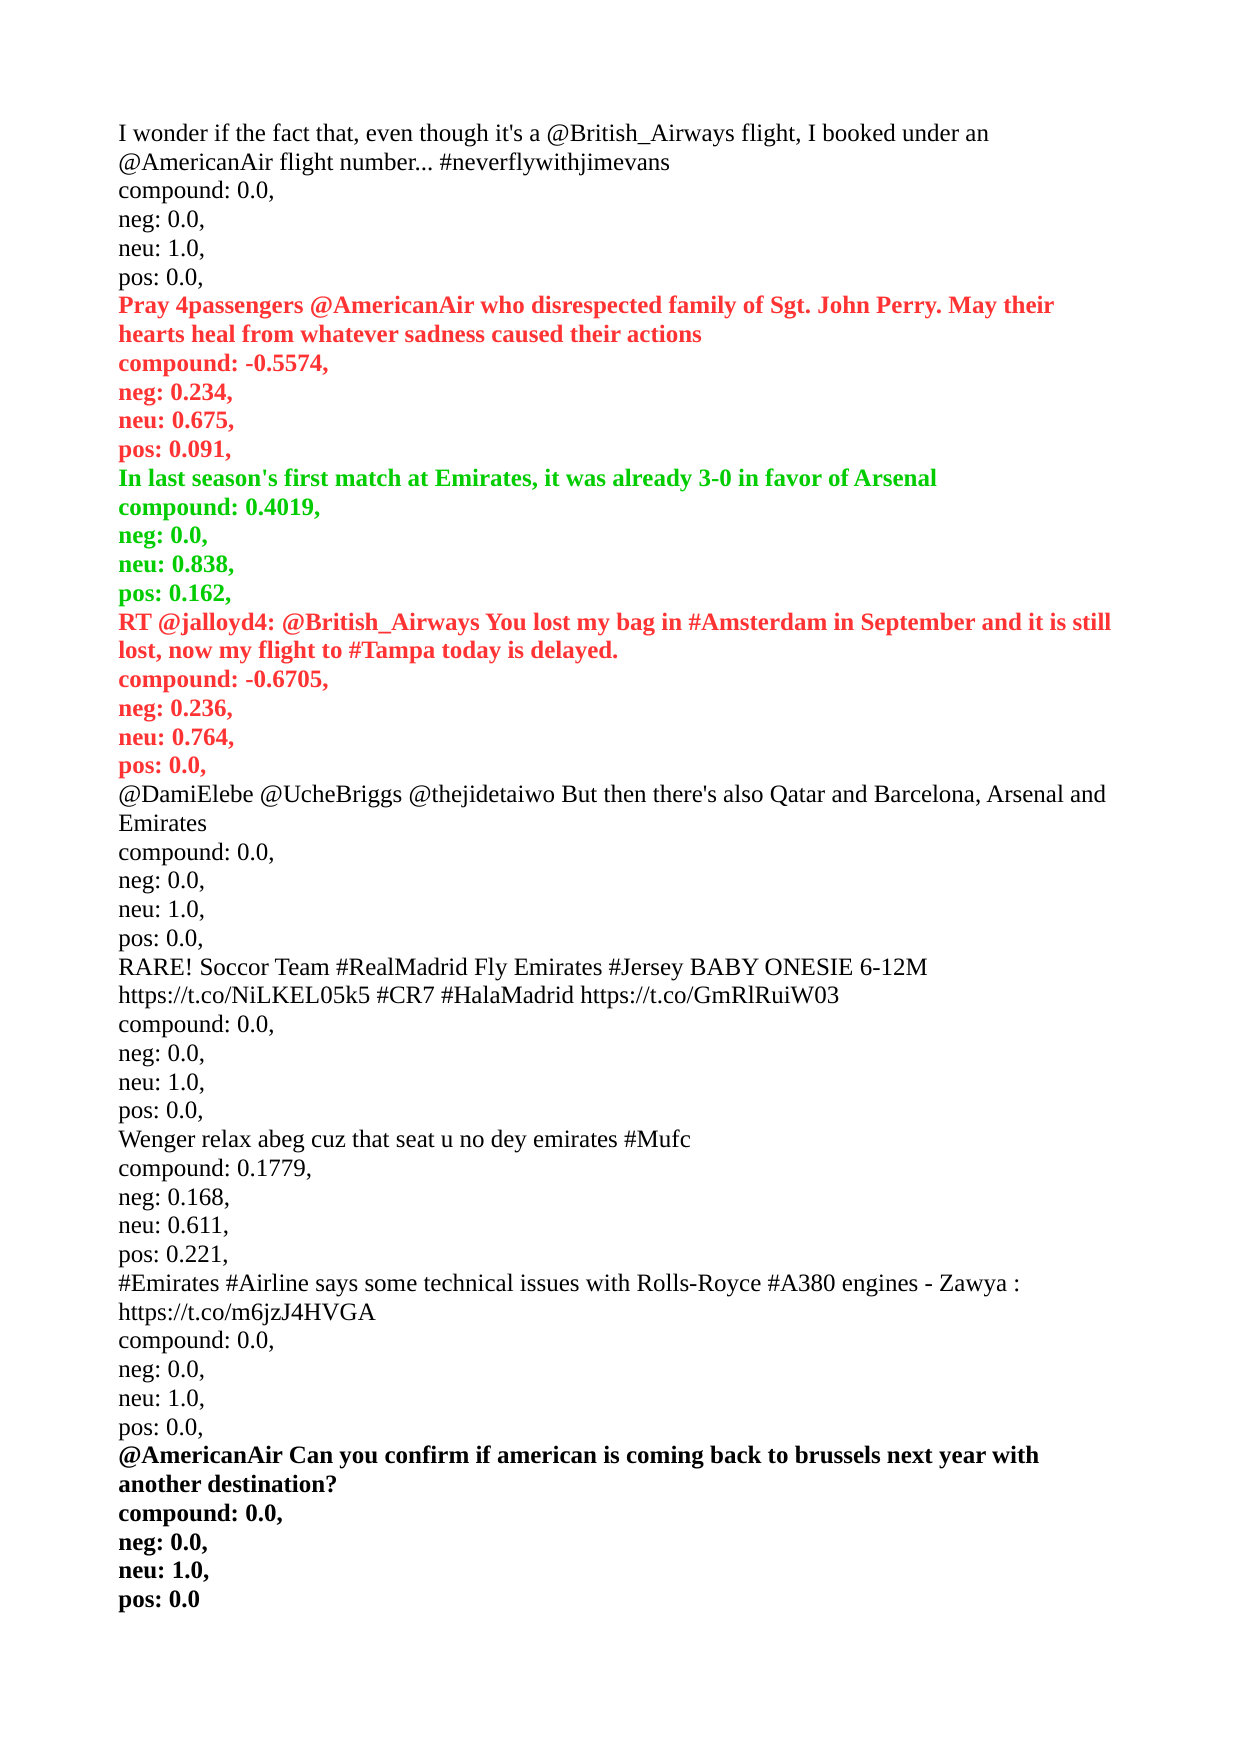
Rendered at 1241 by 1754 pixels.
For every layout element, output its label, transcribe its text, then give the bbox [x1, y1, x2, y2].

text @AmericanAir Can you confirm if american is coming back to brussels next year with another destination? [118, 1441, 1122, 1498]
text pos: 0.162, [118, 578, 1122, 607]
text RARE! Soccor Team #RealMadrid Fly Emirates #Jersey BABY ONESIE 6-12M https://t.co/NiLKEL05k5 #CR7 #HalaMadrid https://t.co/GmRlRuiW03 [118, 952, 1122, 1009]
text compound: 0.0, [118, 1009, 1122, 1038]
text neu: 0.838, [118, 549, 1122, 578]
text pos: 0.091, [118, 434, 1122, 463]
text neu: 1.0, [118, 894, 1122, 923]
text neg: 0.0, [118, 1354, 1122, 1383]
text neg: 0.0, [118, 866, 1122, 894]
text neu: 1.0, [118, 233, 1122, 262]
text neu: 1.0, [118, 1556, 1122, 1584]
text neg: 0.168, [118, 1182, 1122, 1211]
text RT @jalloyd4: @British_Airways You lost my bag in #Amsterdam in September and it is still lost, now my flight to #Tampa today is delayed. [118, 607, 1122, 664]
text compound: 0.0, [118, 837, 1122, 866]
text Pray 4passengers @AmericanAir who disrespected family of Sgt. John Perry. May their hearts heal from whatever sadness caused their actions [118, 291, 1122, 348]
text @DamiElebe @UcheBriggs @thejidetaiwo But then there's also Qatar and Barcelona, Arsenal and Emirates [118, 779, 1122, 837]
text neg: 0.0, [118, 204, 1122, 233]
text pos: 0.221, [118, 1239, 1122, 1268]
text neu: 1.0, [118, 1383, 1122, 1412]
text compound: -0.5574, [118, 348, 1122, 377]
text compound: 0.0, [118, 176, 1122, 204]
text pos: 0.0 [118, 1584, 1122, 1613]
text neg: 0.236, [118, 693, 1122, 722]
text neg: 0.0, [118, 1038, 1122, 1067]
text neg: 0.0, [118, 521, 1122, 549]
text pos: 0.0, [118, 1412, 1122, 1441]
text neu: 0.611, [118, 1211, 1122, 1239]
text neg: 0.0, [118, 1527, 1122, 1556]
text neg: 0.234, [118, 377, 1122, 406]
text neu: 0.675, [118, 406, 1122, 434]
text I wonder if the fact that, even though it's a @British_Airways flight, I booked under an @AmericanAir flight number... #neverflywithjimevans [118, 118, 1122, 176]
text pos: 0.0, [118, 923, 1122, 952]
text compound: 0.0, [118, 1498, 1122, 1527]
text compound: 0.1779, [118, 1153, 1122, 1182]
text neu: 0.764, [118, 722, 1122, 751]
text compound: -0.6705, [118, 664, 1122, 693]
text compound: 0.4019, [118, 492, 1122, 521]
text In last season's first match at Emirates, it was already 3-0 in favor of Arsenal [118, 463, 1122, 492]
text compound: 0.0, [118, 1326, 1122, 1354]
text pos: 0.0, [118, 262, 1122, 291]
text pos: 0.0, [118, 1096, 1122, 1124]
text Wenger relax abeg cuz that seat u no dey emirates #Mufc [118, 1124, 1122, 1153]
text pos: 0.0, [118, 751, 1122, 779]
text #Emirates #Airline says some technical issues with Rolls-Royce #A380 engines - Zawya : https://t.co/m6jzJ4HVGA [118, 1268, 1122, 1326]
text neu: 1.0, [118, 1067, 1122, 1096]
